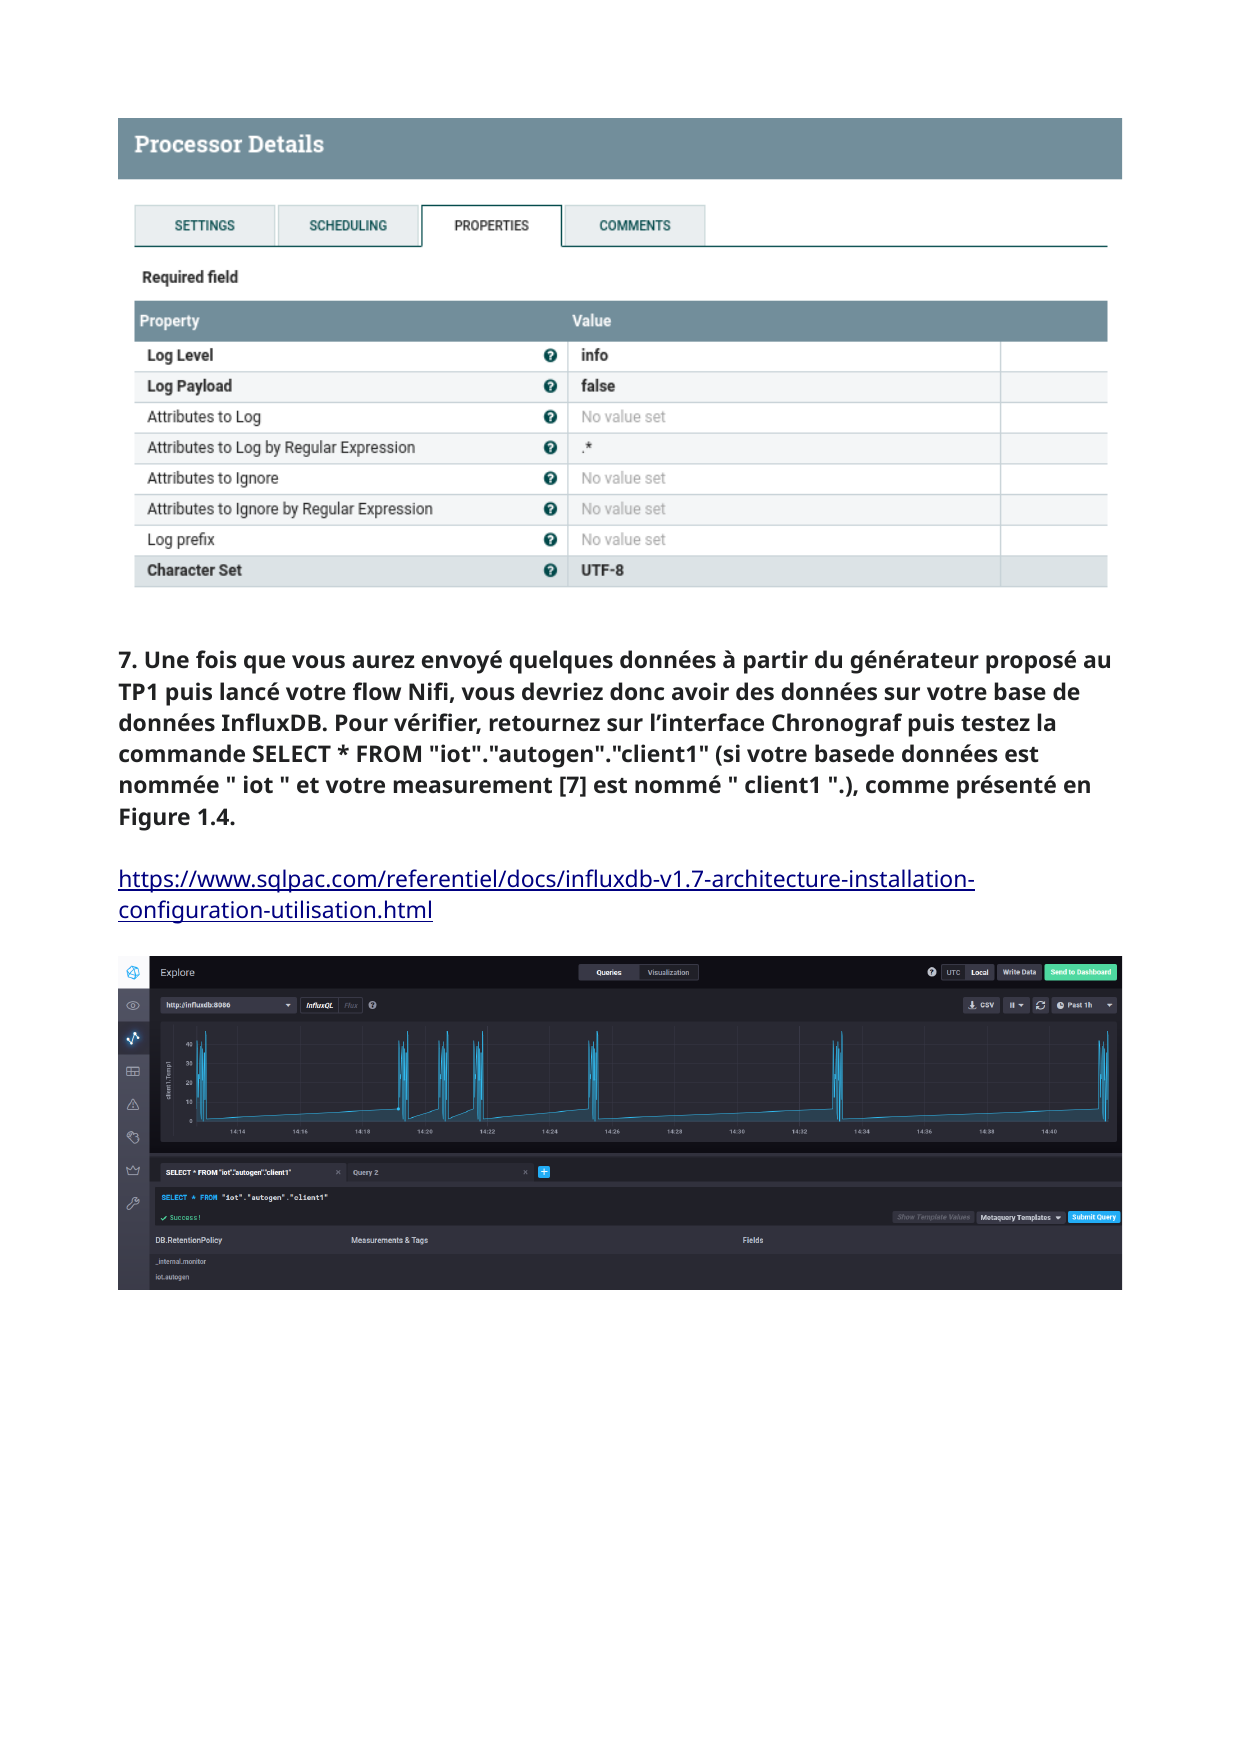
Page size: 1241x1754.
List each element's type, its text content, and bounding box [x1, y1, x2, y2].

text https://www.sqlpac.com/referentiel/docs/influxdb-v1.7-architecture-installation-configuration-utilisation.html [118, 863, 1122, 926]
picture [118, 118, 1123, 613]
text 7. Une fois que vous aurez envoyé quelques données à partir du générateur proposé au TP1 puis lancé votre flow Nifi, vous devriez donc avoir des données sur votre base de données InfluxDB. Pour vérifier, retournez sur l’interface Chronograf puis testez la commande SELECT * FROM "iot"."autogen"."client1" (si votre basede données est nommée " iot " et votre measurement [7] est nommé " client1 ".), comme présenté en Figure 1.4. [118, 644, 1122, 832]
picture [118, 956, 1123, 1290]
